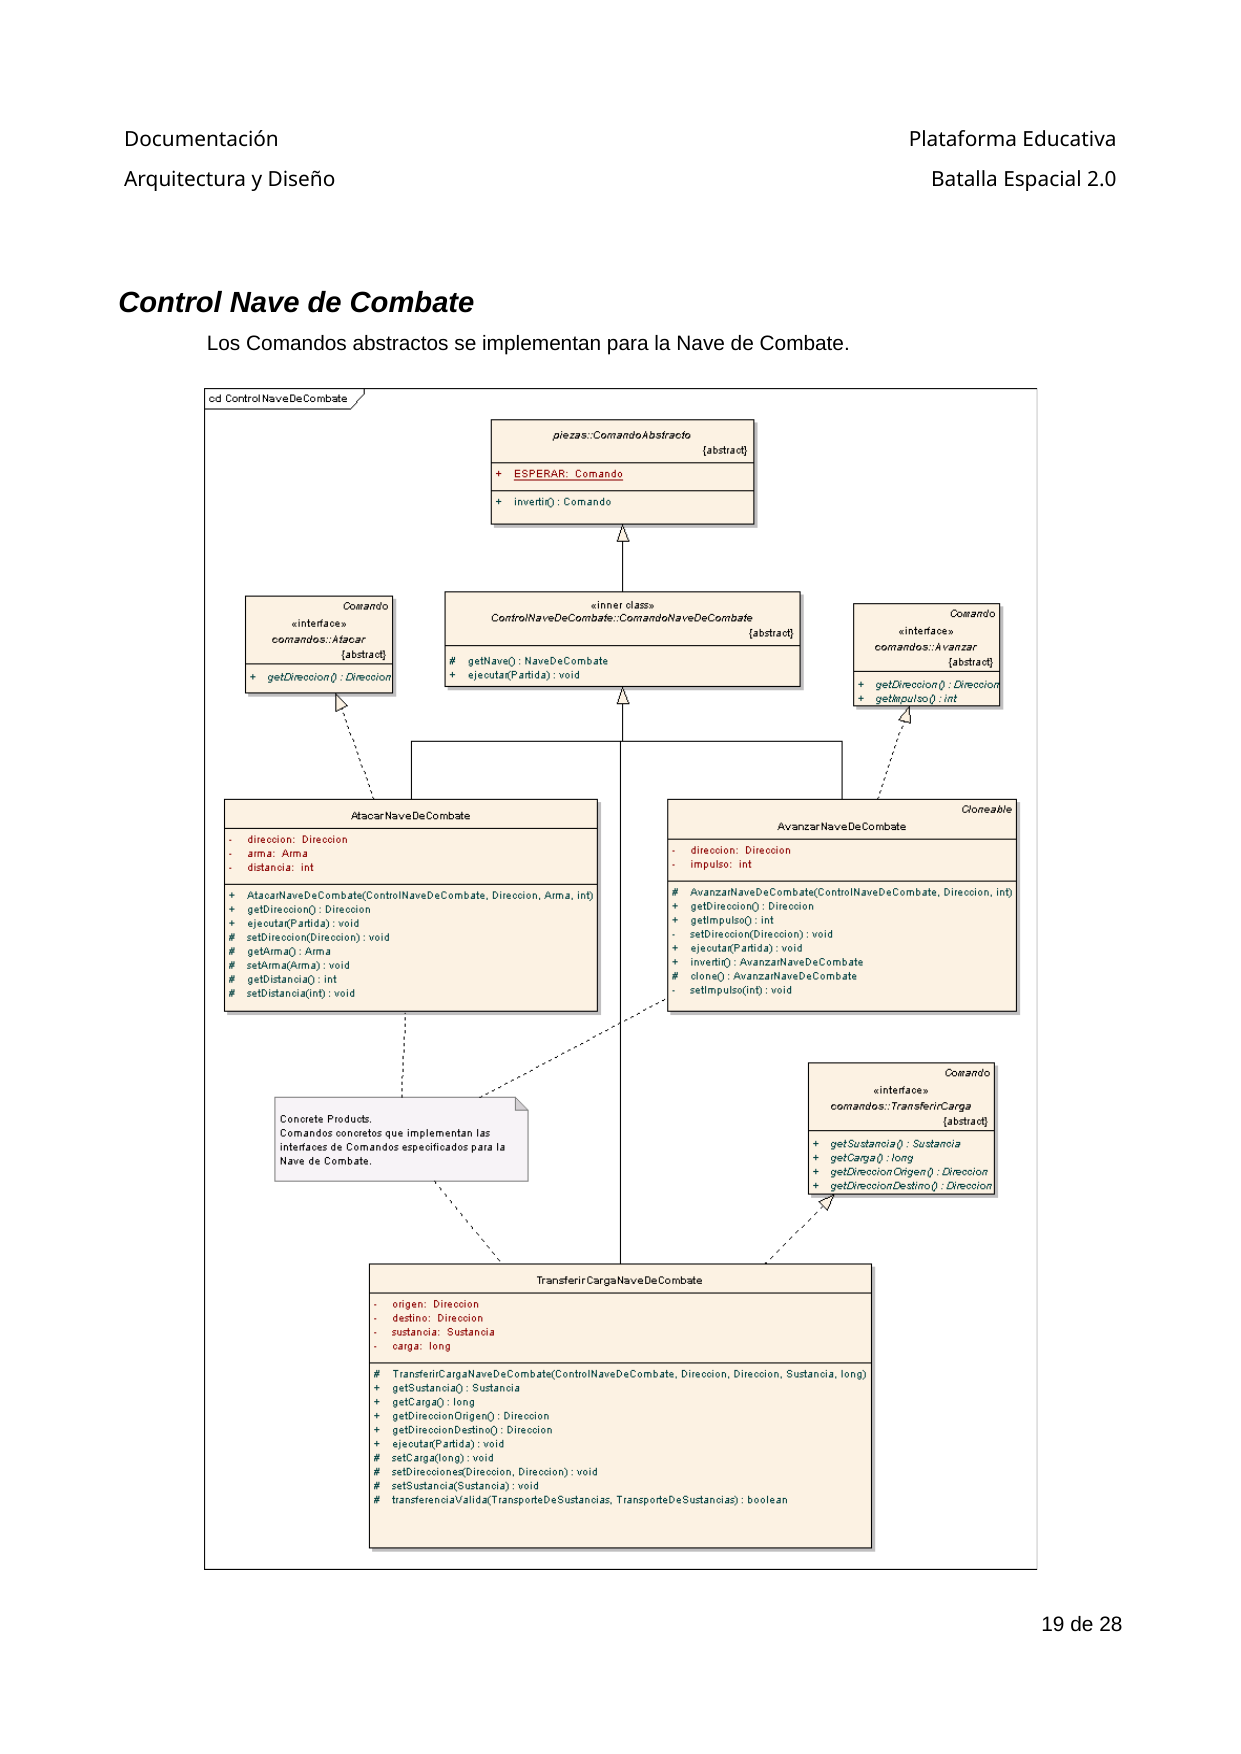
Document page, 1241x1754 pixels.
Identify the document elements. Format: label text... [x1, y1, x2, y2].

text Los Comandos abstractos se implementan para la Nave de Combate. [118, 332, 1122, 355]
subtitle Control Nave de Combate [118, 286, 1122, 319]
picture [203, 387, 1038, 1570]
